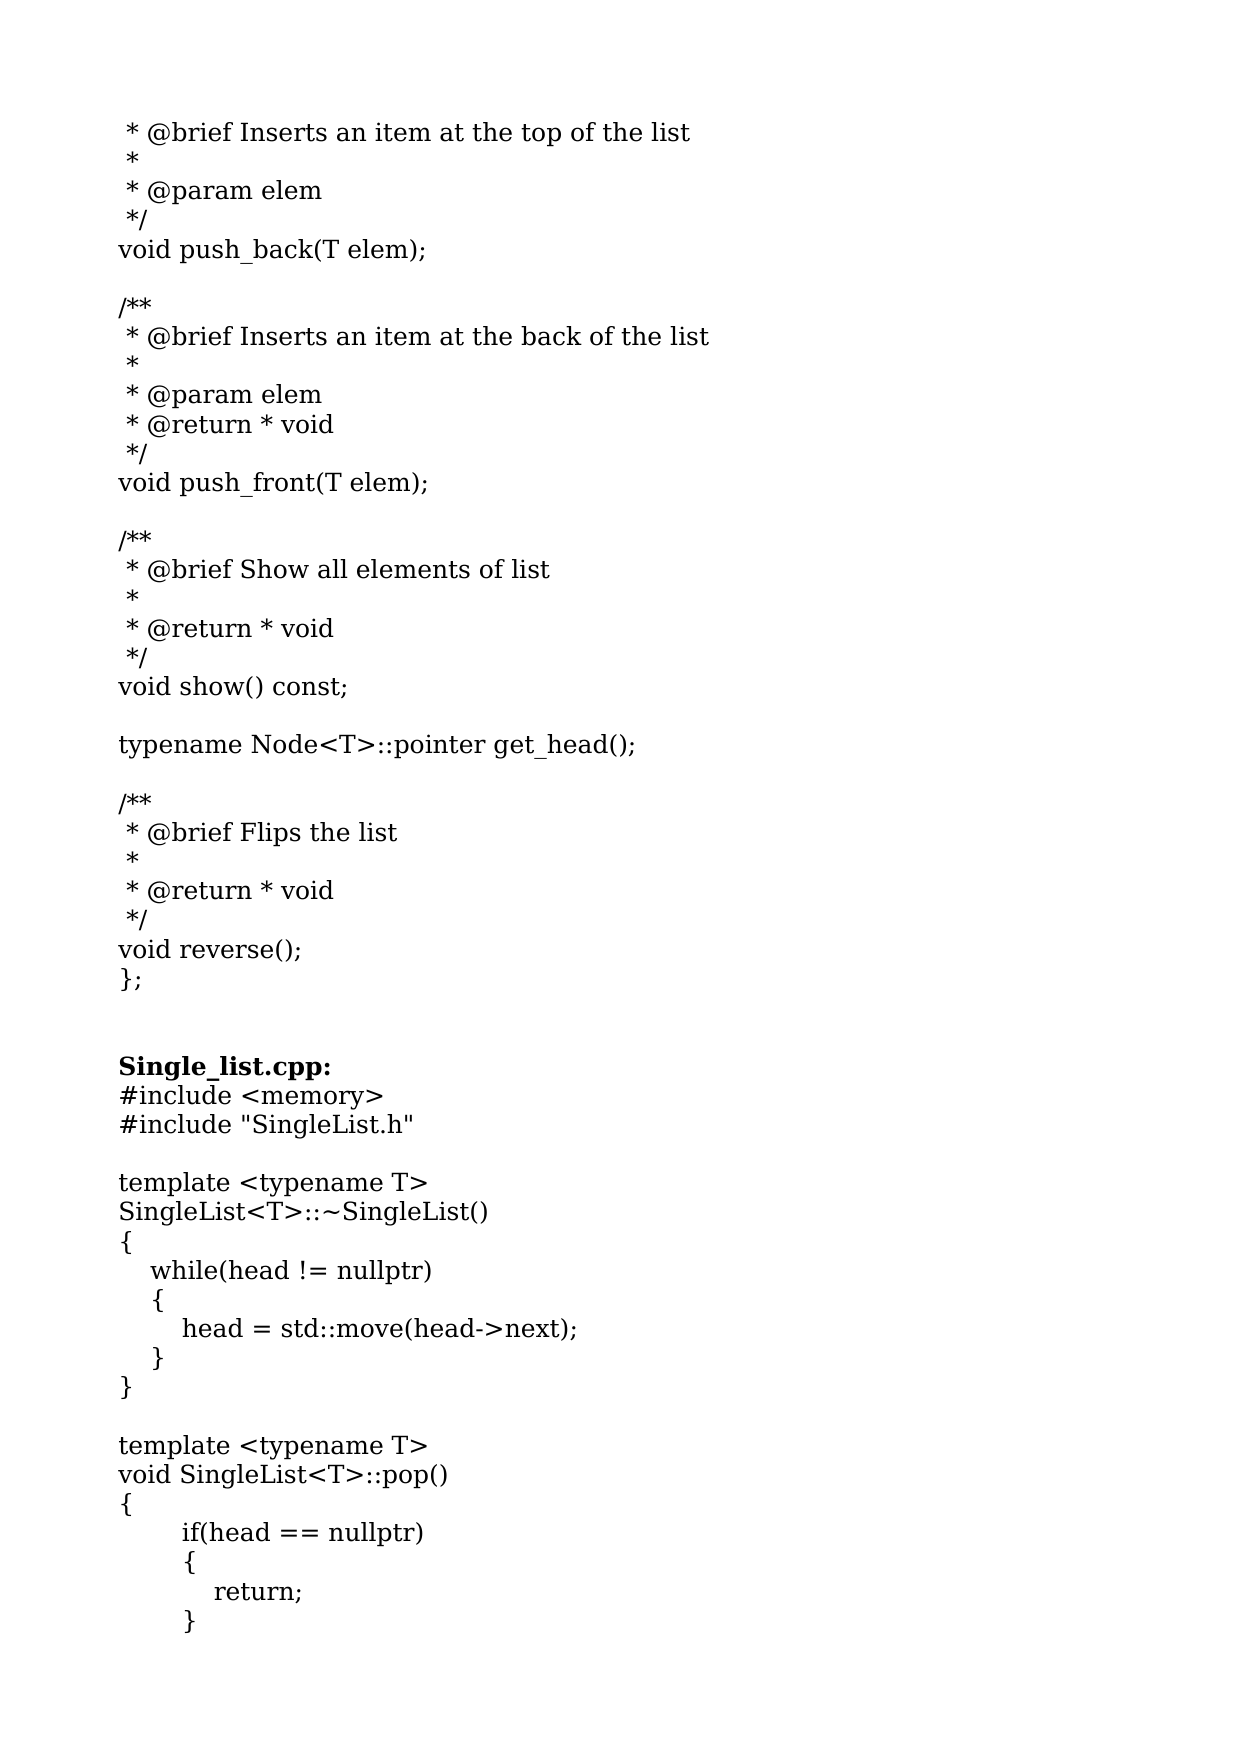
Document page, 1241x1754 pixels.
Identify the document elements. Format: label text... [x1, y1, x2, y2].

text head = std::move(head->next); [118, 1314, 1122, 1343]
text SingleList<T>::~SingleList() [118, 1197, 1122, 1227]
text /** [118, 526, 1122, 556]
text */ [118, 439, 1122, 468]
text * @brief Inserts an item at the back of the list [118, 322, 1122, 351]
text * @return * void [118, 876, 1122, 906]
text return; [118, 1577, 1122, 1606]
text { [118, 1285, 1122, 1314]
text * @return * void [118, 410, 1122, 439]
text while(head != nullptr) [118, 1256, 1122, 1285]
text * [118, 351, 1122, 381]
text #include "SingleList.h" [118, 1110, 1122, 1139]
text * @brief Flips the list [118, 818, 1122, 847]
text * [118, 585, 1122, 614]
text void SingleList<T>::pop() [118, 1460, 1122, 1489]
text } [118, 1606, 1122, 1635]
text /** [118, 293, 1122, 322]
text */ [118, 643, 1122, 672]
text { [118, 1227, 1122, 1256]
text void push_front(T elem); [118, 468, 1122, 497]
text * @param elem [118, 176, 1122, 206]
text template <typename T> [118, 1168, 1122, 1197]
text */ [118, 906, 1122, 935]
text { [118, 1547, 1122, 1577]
text void push_back(T elem); [118, 235, 1122, 264]
text if(head == nullptr) [118, 1518, 1122, 1547]
text */ [118, 206, 1122, 235]
text typename Node<T>::pointer get_head(); [118, 731, 1122, 760]
text * [118, 847, 1122, 876]
text * @brief Show all elements of list [118, 556, 1122, 585]
text } [118, 1372, 1122, 1402]
text template <typename T> [118, 1431, 1122, 1460]
text }; [118, 964, 1122, 993]
text /** [118, 789, 1122, 818]
text * @param elem [118, 381, 1122, 410]
text void show() const; [118, 672, 1122, 701]
text * [118, 147, 1122, 176]
text Single_list.cpp: [118, 1051, 1122, 1081]
text * @brief Inserts an item at the top of the list [118, 118, 1122, 147]
text { [118, 1489, 1122, 1518]
text void reverse(); [118, 935, 1122, 964]
text * @return * void [118, 614, 1122, 643]
text #include <memory> [118, 1081, 1122, 1110]
text } [118, 1343, 1122, 1372]
